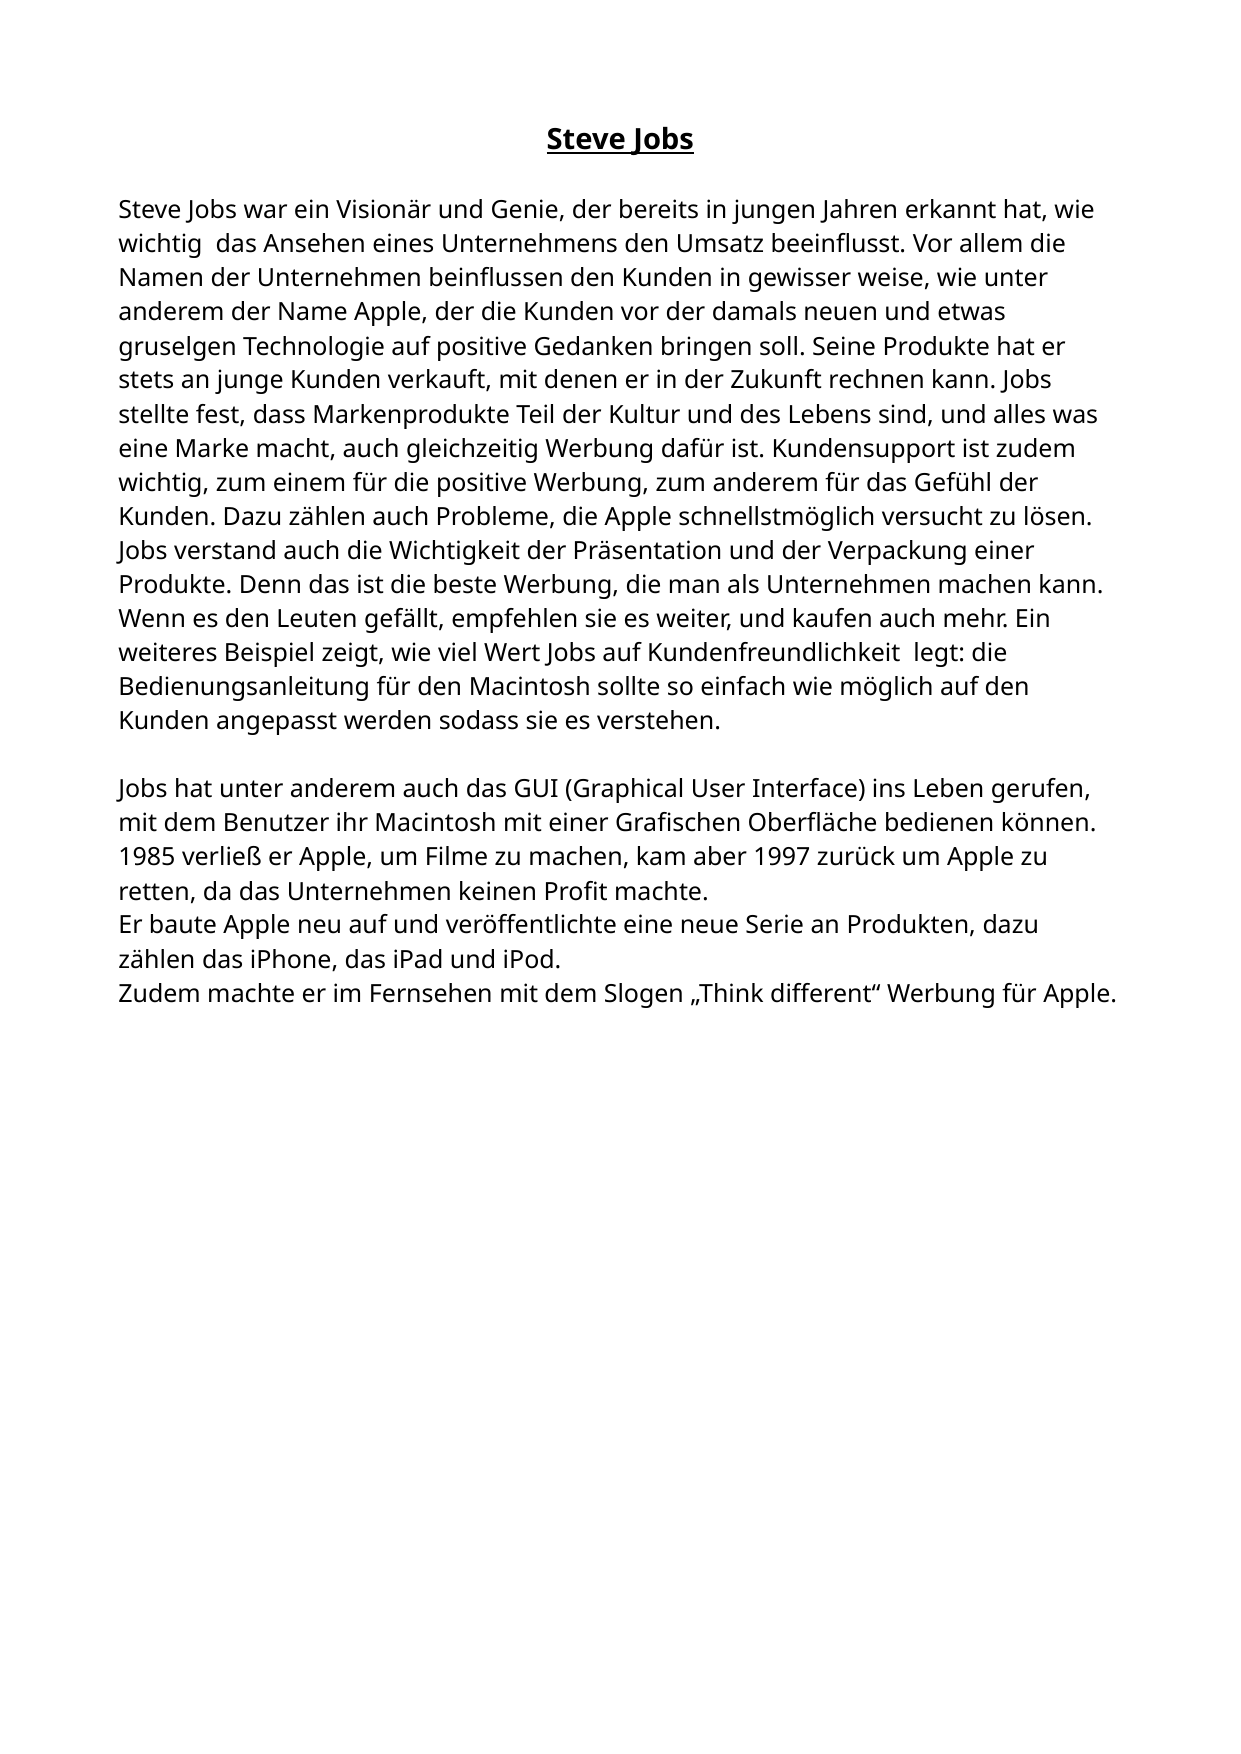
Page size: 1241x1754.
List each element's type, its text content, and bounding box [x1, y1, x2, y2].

text 1985 verließ er Apple, um Filme zu machen, kam aber 1997 zurück um Apple zu retten, da das Unternehmen keinen Profit machte. [118, 839, 1122, 907]
text Zudem machte er im Fernsehen mit dem Slogen „Think different“ Werbung für Apple. [118, 975, 1122, 1009]
text Steve Jobs [118, 118, 1122, 158]
text Jobs verstand auch die Wichtigkeit der Präsentation und der Verpackung einer Produkte. Denn das ist die beste Werbung, die man als Unternehmen machen kann. Wenn es den Leuten gefällt, empfehlen sie es weiter, und kaufen auch mehr. Ein weiteres Beispiel zeigt, wie viel Wert Jobs auf Kundenfreundlichkeit legt: die Bedienungsanleitung für den Macintosh sollte so einfach wie möglich auf den Kunden angepasst werden sodass sie es verstehen. [118, 532, 1122, 737]
text Er baute Apple neu auf und veröffentlichte eine neue Serie an Produkten, dazu zählen das iPhone, das iPad und iPod. [118, 907, 1122, 975]
text Jobs hat unter anderem auch das GUI (Graphical User Interface) ins Leben gerufen, mit dem Benutzer ihr Macintosh mit einer Grafischen Oberfläche bedienen können. [118, 771, 1122, 839]
text Steve Jobs war ein Visionär und Genie, der bereits in jungen Jahren erkannt hat, wie wichtig das Ansehen eines Unternehmens den Umsatz beeinflusst. Vor allem die Namen der Unternehmen beinflussen den Kunden in gewisser weise, wie unter anderem der Name Apple, der die Kunden vor der damals neuen und etwas gruselgen Technologie auf positive Gedanken bringen soll. Seine Produkte hat er stets an junge Kunden verkauft, mit denen er in der Zukunft rechnen kann. Jobs stellte fest, dass Markenprodukte Teil der Kultur und des Lebens sind, und alles was eine Marke macht, auch gleichzeitig Werbung dafür ist. Kundensupport ist zudem wichtig, zum einem für die positive Werbung, zum anderem für das Gefühl der Kunden. Dazu zählen auch Probleme, die Apple schnellstmöglich versucht zu lösen. [118, 192, 1122, 532]
